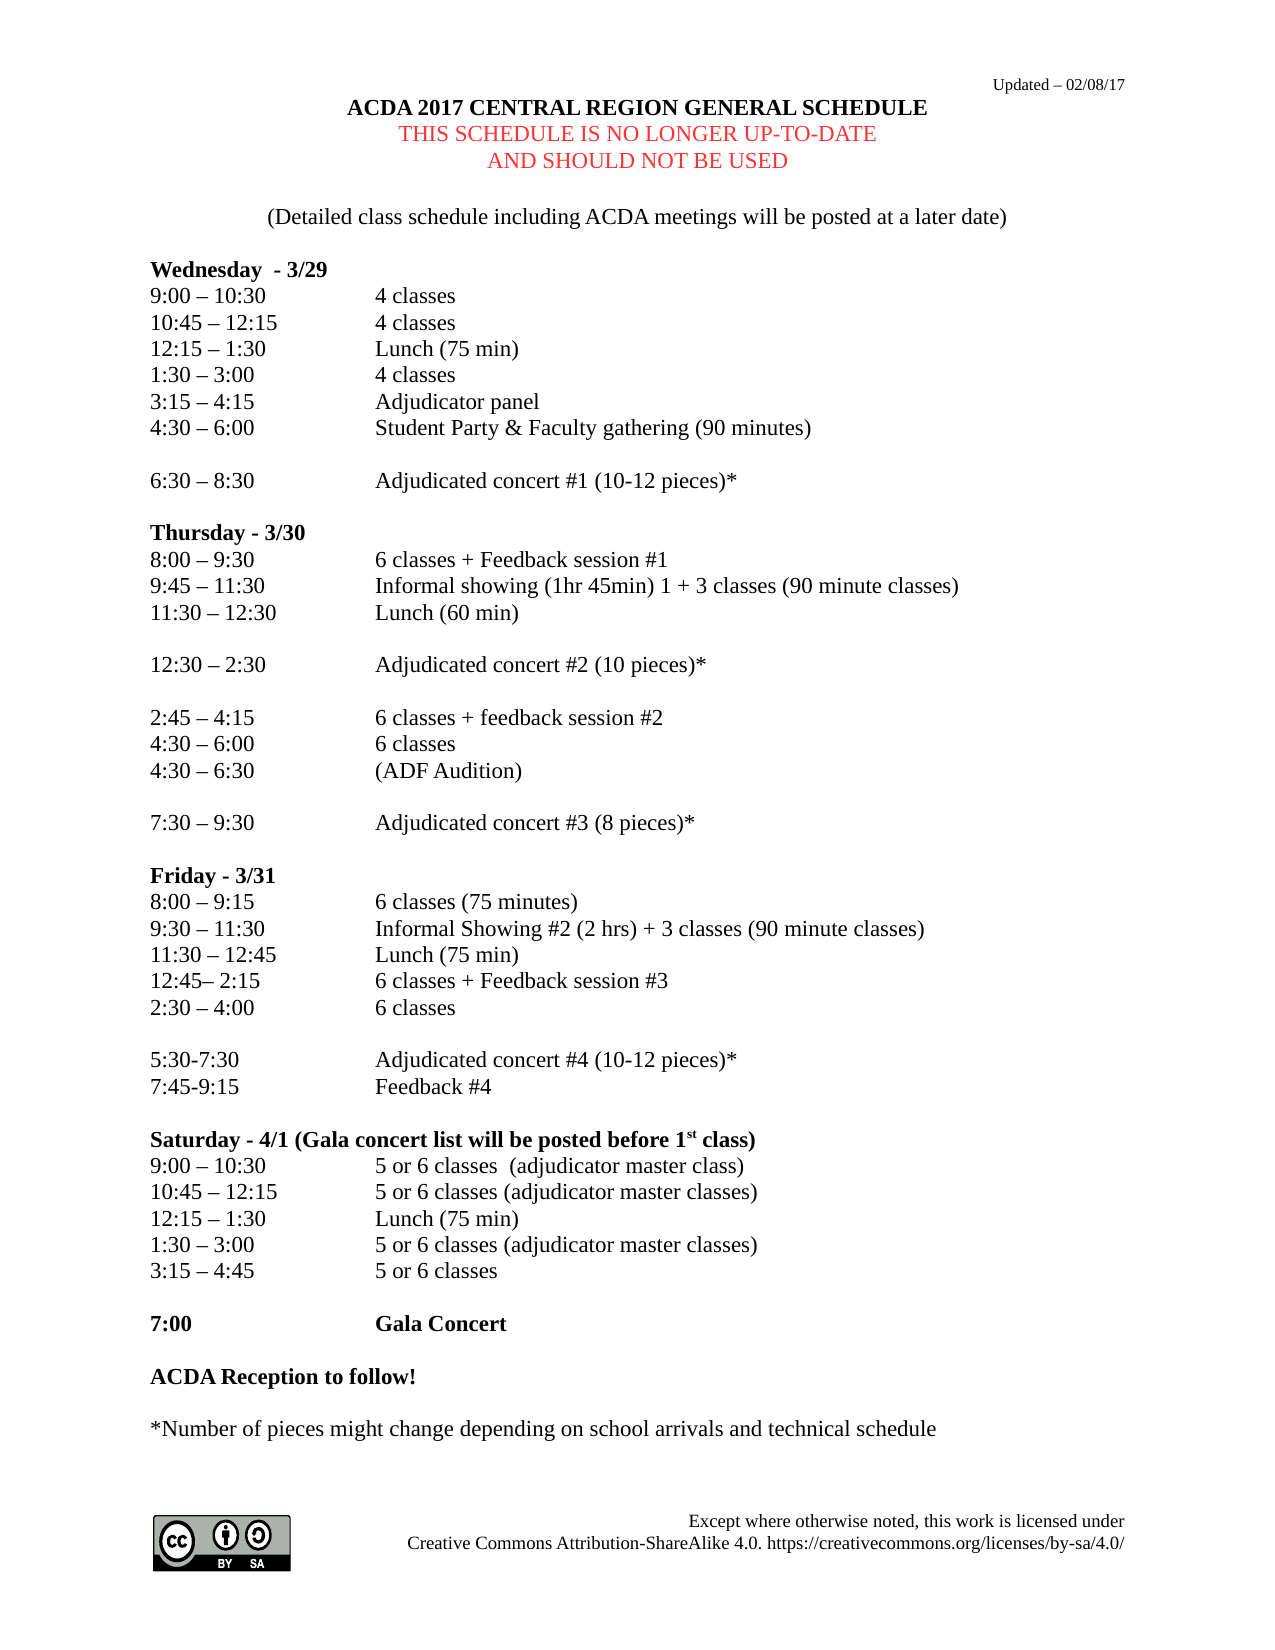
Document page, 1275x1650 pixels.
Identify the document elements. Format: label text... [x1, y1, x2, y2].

text Thursday - 3/30 [150, 519, 1125, 546]
text 7:00 Gala Concert [150, 1310, 1125, 1336]
text Friday - 3/31 [150, 862, 1125, 888]
text 1:30 – 3:00 4 classes [150, 361, 1125, 388]
text 7:45-9:15 Feedback #4 [150, 1073, 1125, 1099]
text 11:30 – 12:45 Lunch (75 min) [150, 941, 1125, 967]
text Wednesday - 3/29 [150, 256, 1125, 282]
text 12:15 – 1:30 Lunch (75 min) [150, 335, 1125, 361]
text 1:30 – 3:00 5 or 6 classes (adjudicator master classes) [150, 1231, 1125, 1257]
text ACDA Reception to follow! [150, 1363, 1125, 1389]
text 9:30 – 11:30 Informal Showing #2 (2 hrs) + 3 classes (90 minute classes) [150, 915, 1125, 941]
text 10:45 – 12:15 4 classes [150, 309, 1125, 335]
text 2:45 – 4:15 6 classes + feedback session #2 [150, 704, 1125, 730]
text 8:00 – 9:15 6 classes (75 minutes) [150, 888, 1125, 915]
text 9:45 – 11:30 Informal showing (1hr 45min) 1 + 3 classes (90 minute classes) [150, 572, 1125, 598]
text Saturday - 4/1 (Gala concert list will be posted before 1st class) [150, 1126, 1125, 1152]
text 3:15 – 4:15 Adjudicator panel [150, 388, 1125, 414]
text 8:00 – 9:30 6 classes + Feedback session #1 [150, 546, 1125, 572]
text (Detailed class schedule including ACDA meetings will be posted at a later date) [150, 203, 1125, 229]
text 11:30 – 12:30 Lunch (60 min) [150, 598, 1125, 625]
text *Number of pieces might change depending on school arrivals and technical schedule [150, 1416, 1125, 1442]
text 9:00 – 10:30 5 or 6 classes (adjudicator master class) [150, 1152, 1125, 1178]
text 10:45 – 12:15 5 or 6 classes (adjudicator master classes) [150, 1178, 1125, 1205]
text 9:00 – 10:30 4 classes [150, 282, 1125, 309]
text 2:30 – 4:00 6 classes [150, 994, 1125, 1020]
text 4:30 – 6:00 6 classes [150, 730, 1125, 757]
text 4:30 – 6:30 (ADF Audition) [150, 757, 1125, 783]
text 7:30 – 9:30 Adjudicated concert #3 (8 pieces)* [150, 809, 1125, 836]
text 6:30 – 8:30 Adjudicated concert #1 (10-12 pieces)* [150, 467, 1125, 493]
text 3:15 – 4:45 5 or 6 classes [150, 1257, 1125, 1284]
text 12:30 – 2:30 Adjudicated concert #2 (10 pieces)* [150, 651, 1125, 678]
text 12:15 – 1:30 Lunch (75 min) [150, 1205, 1125, 1231]
text 4:30 – 6:00 Student Party & Faculty gathering (90 minutes) [150, 414, 1125, 440]
text 5:30-7:30 Adjudicated concert #4 (10-12 pieces)* [150, 1047, 1125, 1073]
text 12:45– 2:15 6 classes + Feedback session #3 [150, 967, 1125, 994]
